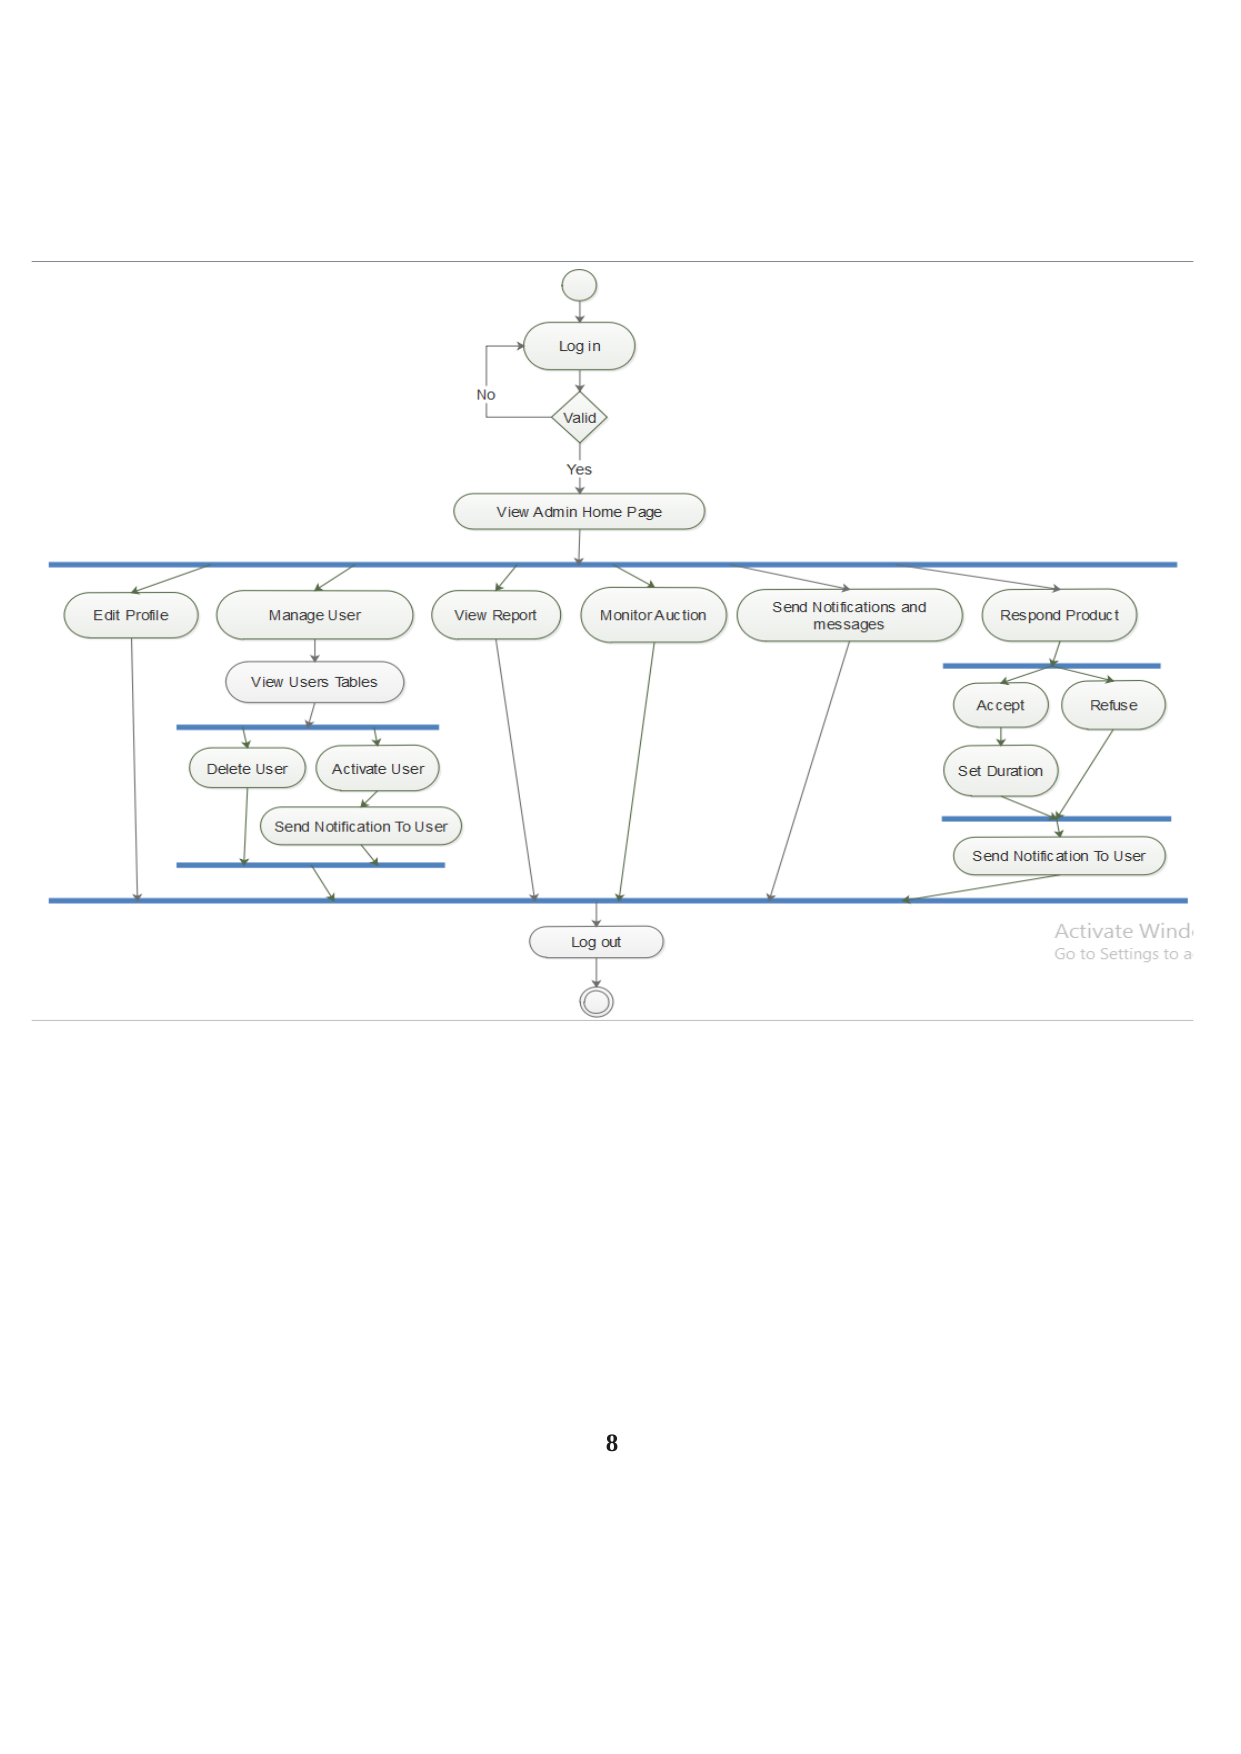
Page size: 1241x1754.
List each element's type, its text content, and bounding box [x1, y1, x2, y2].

text 8 [118, 1428, 1122, 1456]
